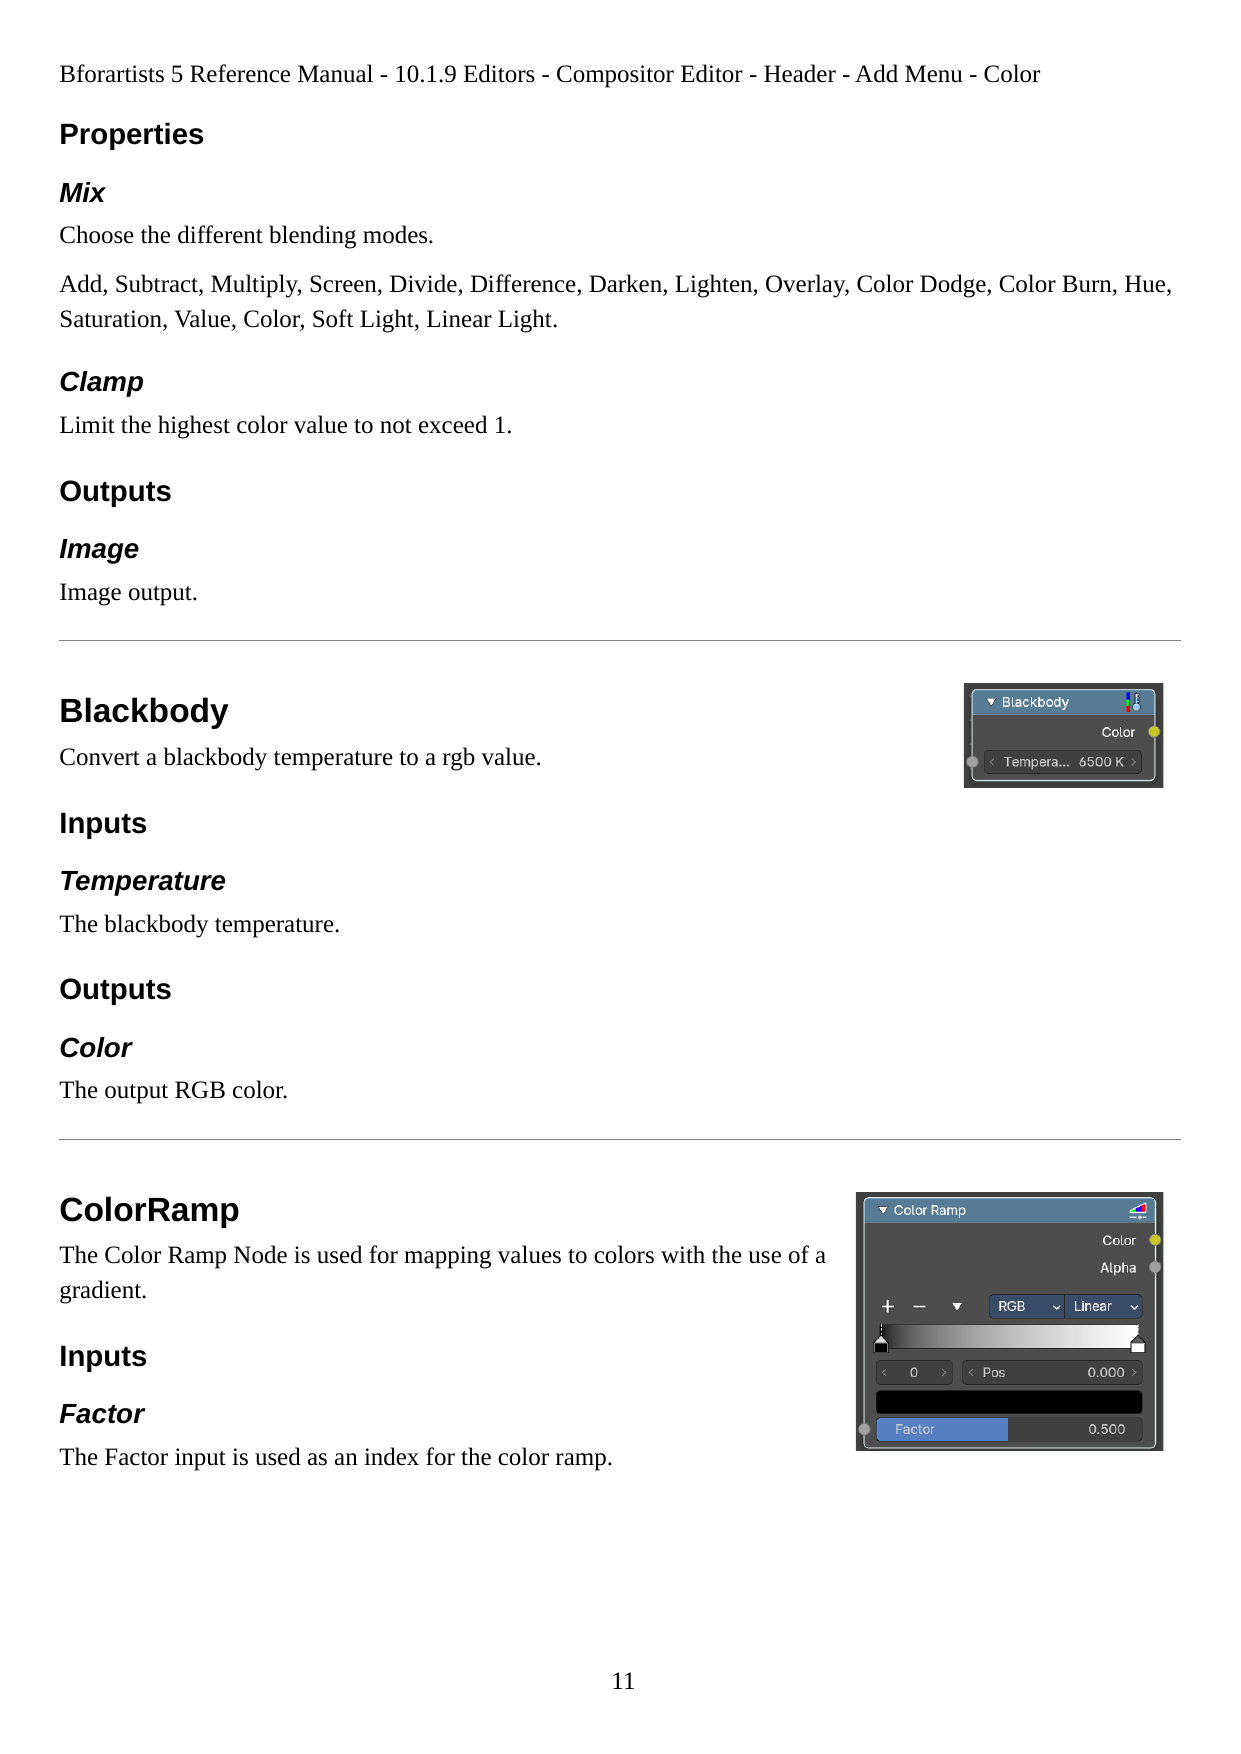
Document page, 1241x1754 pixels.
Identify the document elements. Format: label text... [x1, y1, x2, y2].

subtitle Image [59, 532, 1181, 564]
subtitle Inputs [59, 806, 1181, 839]
subtitle Color [59, 1031, 1181, 1063]
subtitle Outputs [59, 473, 1181, 507]
subtitle Mix [59, 176, 1181, 208]
subtitle Inputs [59, 1339, 855, 1372]
subtitle Properties [59, 117, 1181, 151]
subtitle [1164, 1397, 1181, 1429]
text Choose the different blending modes. [59, 220, 1181, 249]
subtitle Temperature [59, 864, 1181, 896]
subtitle Factor [59, 1397, 855, 1429]
subtitle [1164, 1339, 1181, 1372]
picture [855, 1192, 1164, 1451]
subtitle Outputs [59, 972, 1181, 1006]
picture [963, 683, 1164, 788]
subtitle [1164, 691, 1181, 729]
text The output RGB color. [59, 1075, 1181, 1104]
subtitle Blackbody [59, 691, 963, 729]
subtitle ColorRamp [59, 1189, 1181, 1228]
subtitle Clamp [59, 366, 1181, 397]
text Image output. [59, 577, 1181, 605]
text Convert a blackbody temperature to a rgb value. [59, 742, 963, 771]
text The Factor input is used as an index for the color ramp. [59, 1442, 1181, 1471]
text Add, Subtract, Multiply, Screen, Divide, Difference, Darken, Lighten, Overlay, Color Dodge, Color Burn, Hue, Saturation, Value, Color, Soft Light, Linear Light. [59, 269, 1181, 333]
text Limit the highest color value to not exceed 1. [59, 410, 1181, 439]
text The Color Ramp Node is used for mapping values to colors with the use of a gradient. [59, 1241, 855, 1304]
text The blackbody temperature. [59, 909, 1181, 937]
